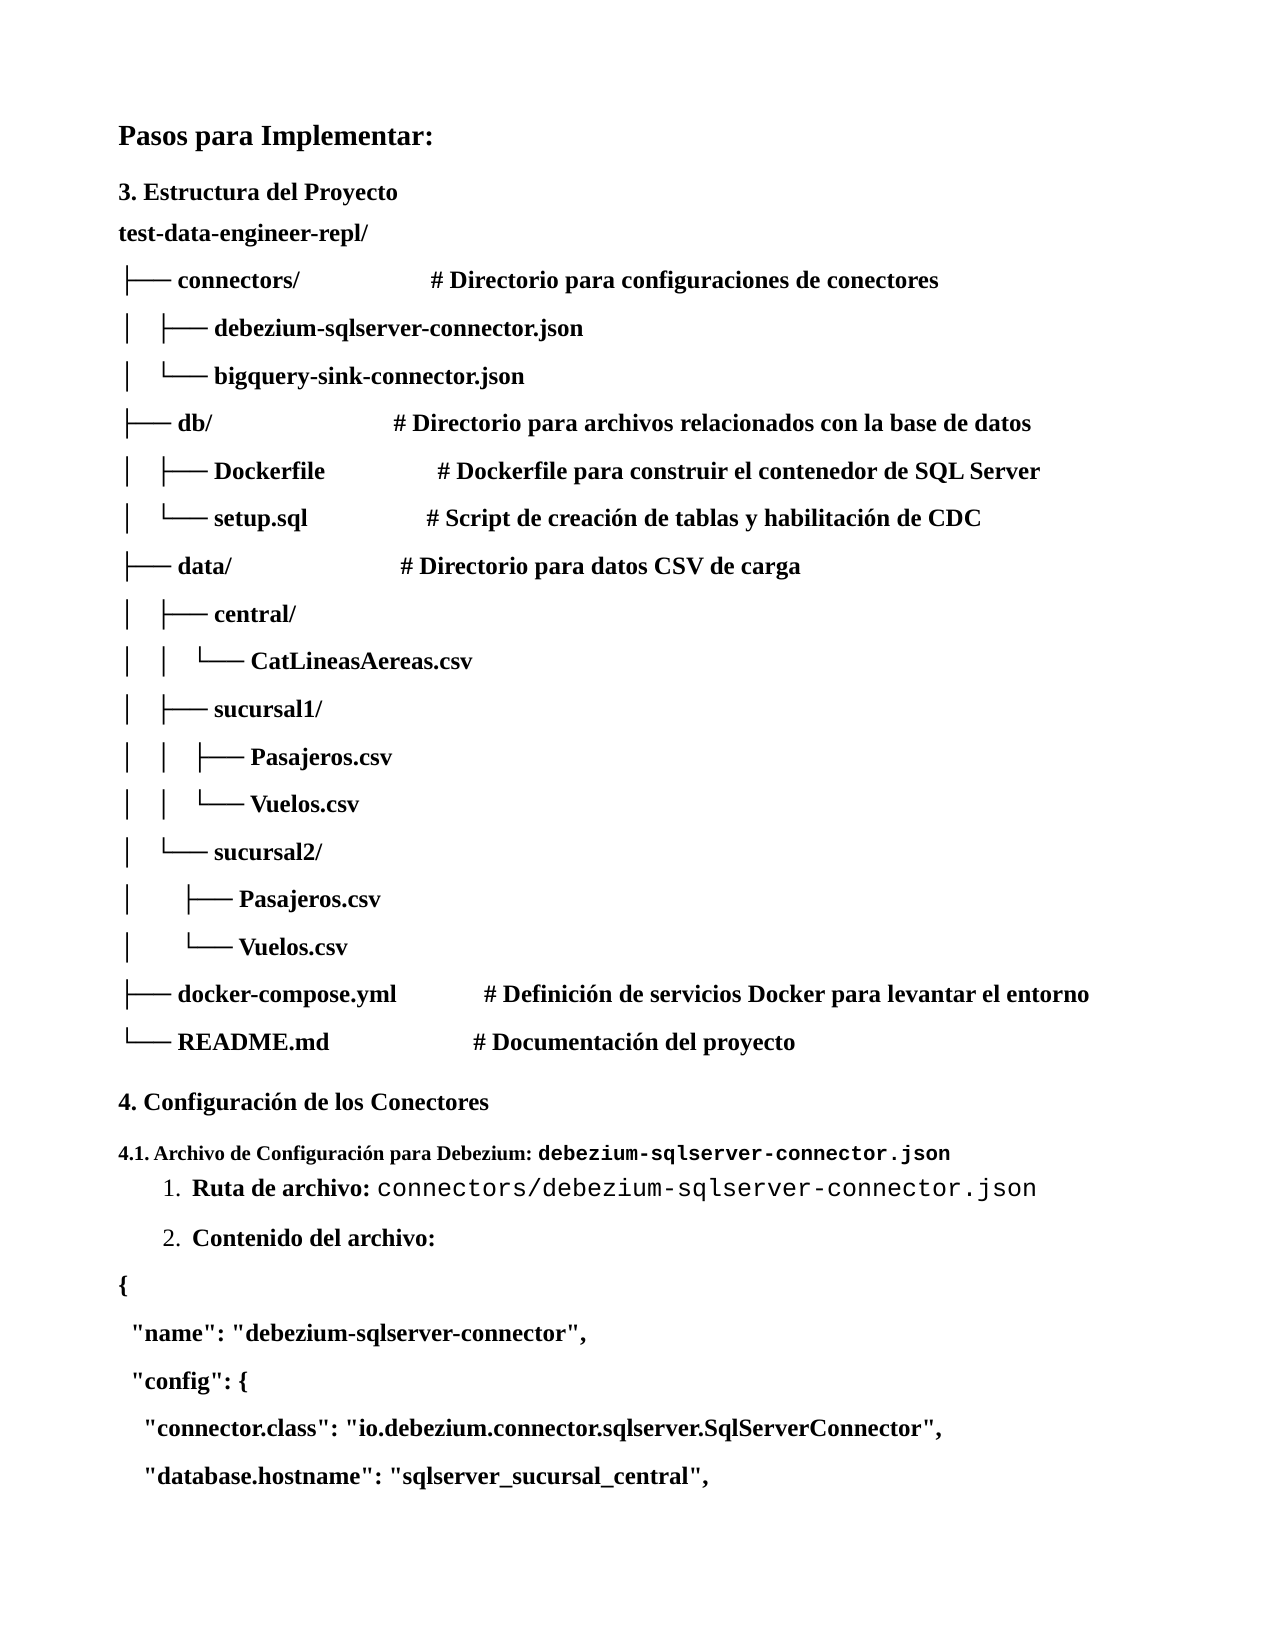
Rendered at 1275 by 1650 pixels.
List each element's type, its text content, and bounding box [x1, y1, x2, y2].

text │ ├── Pasajeros.csv [128, 884, 187, 913]
text "name": "debezium-sqlserver-connector", [118, 1318, 1157, 1347]
text │ └── bigquery-sink-connector.json [128, 361, 1157, 389]
text │ ├── Dockerfile # Dockerfile para construir el contenedor de SQL Server [164, 456, 1157, 485]
text { [118, 1271, 1157, 1299]
subtitle 3. Estructura del Proyecto [118, 177, 1157, 205]
text │ │ └── CatLineasAereas.csv [128, 646, 162, 675]
text │ │ ├── Pasajeros.csv [164, 742, 199, 770]
text │ ├── debezium-sqlserver-connector.json [128, 313, 162, 342]
text │ └── Vuelos.csv [128, 932, 1157, 961]
list Contenido del archivo: [162, 1223, 1157, 1252]
text │ │ └── Vuelos.csv [164, 789, 1157, 818]
text │ ├── Pasajeros.csv [189, 884, 1157, 913]
text │ ├── sucursal1/ [164, 694, 1157, 723]
text "config": { [118, 1366, 1157, 1394]
text "connector.class": "io.debezium.connector.sqlserver.SqlServerConnector", [118, 1413, 1157, 1442]
text │ │ ├── Pasajeros.csv [201, 742, 1157, 770]
text test-data-engineer-repl/ [118, 218, 1157, 247]
subtitle 4. Configuración de los Conectores [118, 1087, 1157, 1116]
subtitle 4.1. Archivo de Configuración para Debezium: debezium-sqlserver-connector.json [118, 1141, 1157, 1167]
text │ │ ├── Pasajeros.csv [128, 742, 162, 770]
text │ └── setup.sql # Script de creación de tablas y habilitación de CDC [128, 503, 1157, 532]
text ├── db/ # Directorio para archivos relacionados con la base de datos [128, 408, 1157, 437]
text │ ├── central/ [164, 599, 1157, 627]
text │ ├── debezium-sqlserver-connector.json [164, 313, 1157, 342]
text ├── connectors/ # Directorio para configuraciones de conectores [128, 266, 1157, 294]
text │ ├── central/ [128, 599, 162, 627]
list Ruta de archivo: connectors/debezium-sqlserver-connector.json [162, 1173, 1157, 1204]
text "database.hostname": "sqlserver_sucursal_central", [118, 1461, 1157, 1490]
text └── README.md # Documentación del proyecto [118, 1027, 1157, 1056]
subtitle Pasos para Implementar: [118, 118, 1157, 152]
text │ │ └── CatLineasAereas.csv [164, 646, 1157, 675]
text ├── docker-compose.yml # Definición de servicios Docker para levantar el entorno [128, 979, 1157, 1008]
text ├── data/ # Directorio para datos CSV de carga [128, 551, 1157, 580]
text │ └── sucursal2/ [128, 837, 1157, 866]
text │ │ └── Vuelos.csv [128, 789, 162, 818]
text │ ├── sucursal1/ [128, 694, 162, 723]
